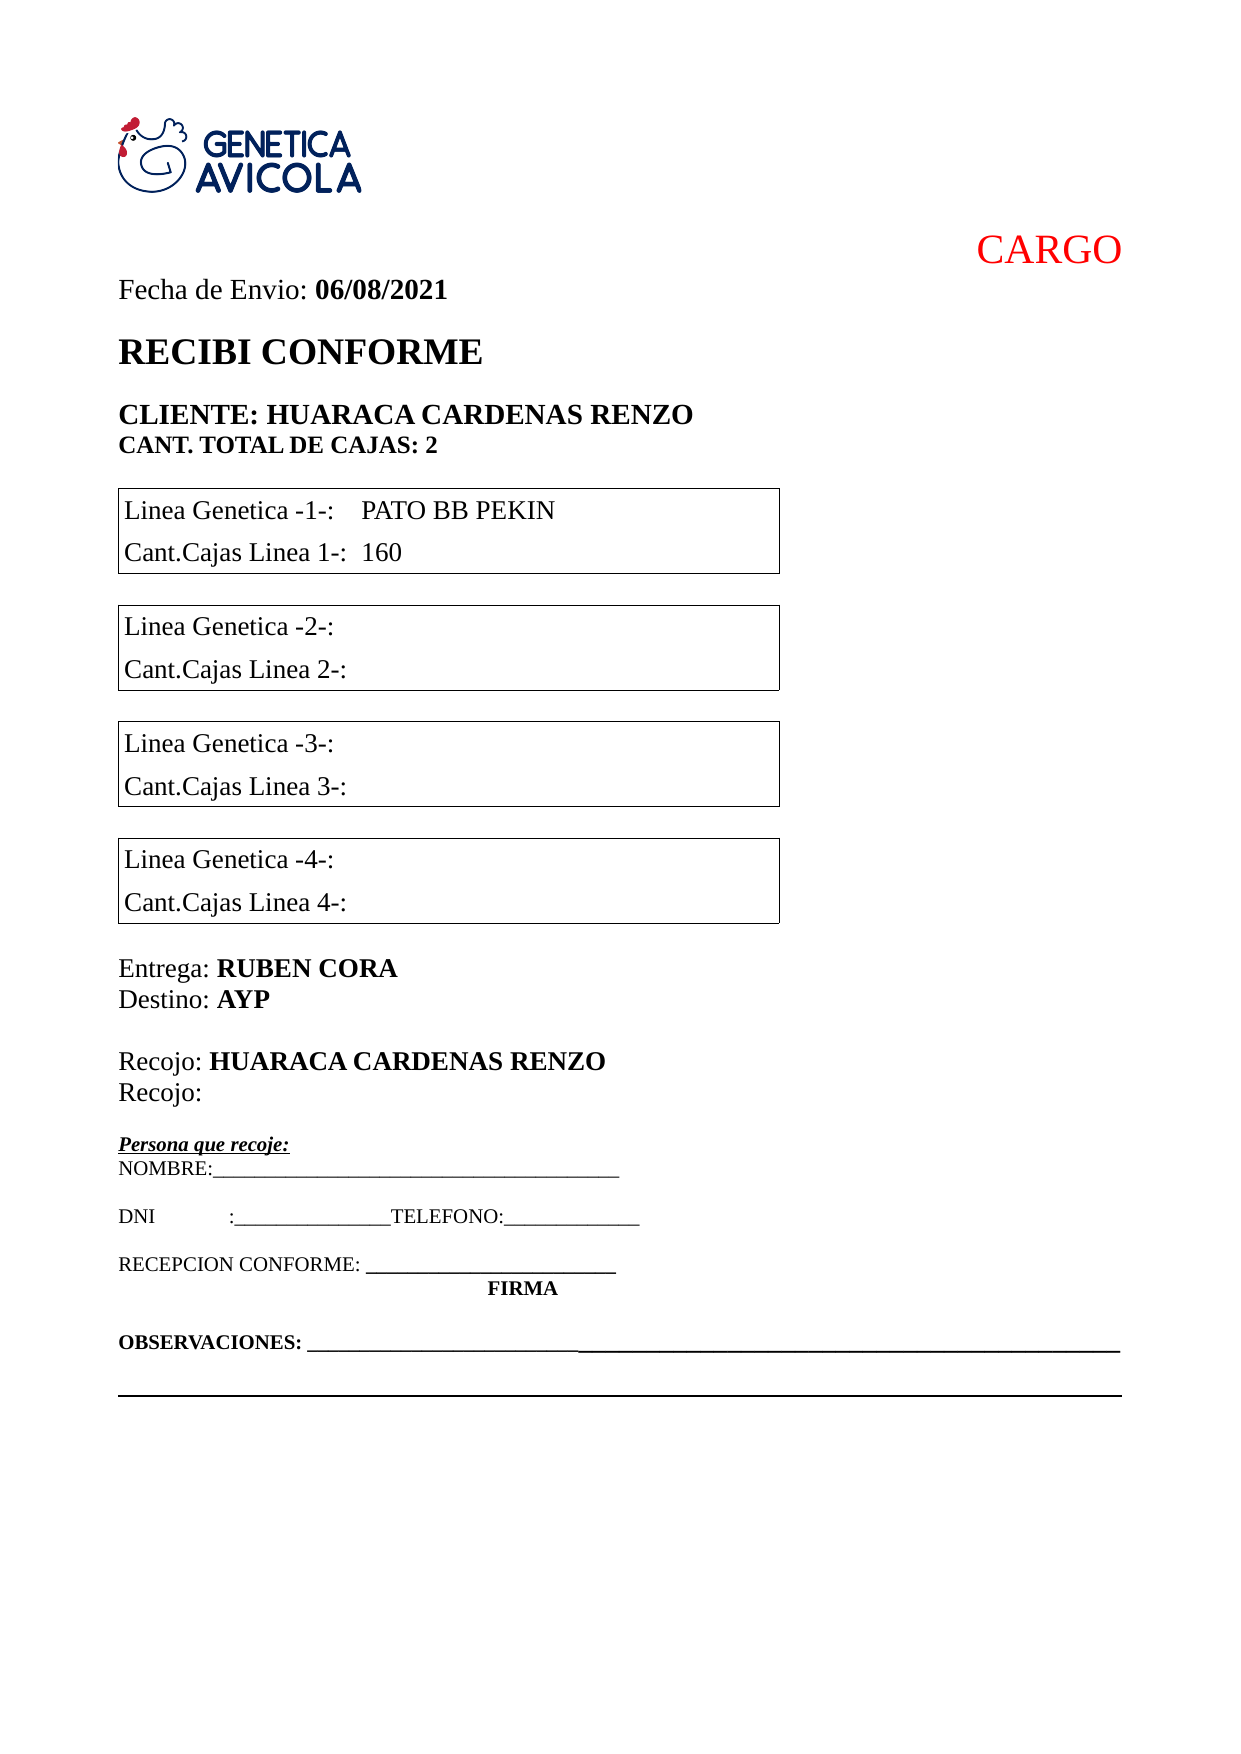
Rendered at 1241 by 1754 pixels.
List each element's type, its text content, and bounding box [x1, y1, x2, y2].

text FIRMA [118, 1276, 1122, 1300]
text Recojo: HUARACA CARDENAS RENZO [118, 1045, 1122, 1076]
text RECEPCION CONFORME: ________________________ [118, 1252, 1122, 1276]
table_cell Cant.Cajas Linea 4-: [119, 880, 356, 923]
table_cell [118, 691, 356, 721]
text Entrega: RUBEN CORA [118, 952, 1122, 983]
text DNI :_______________TELEFONO:_____________ [118, 1204, 1122, 1228]
table_cell [356, 722, 779, 764]
table_cell Cant.Cajas Linea 2-: [119, 647, 356, 690]
table_cell Linea Genetica -2-: [119, 606, 356, 647]
table_cell [356, 691, 779, 721]
table_header PATO BB PEKIN [356, 489, 779, 531]
table_header Linea Genetica -1-: [119, 489, 356, 531]
text NOMBRE:_______________________________________ [118, 1156, 1122, 1180]
table_cell Cant.Cajas Linea 3-: [119, 764, 356, 806]
table_cell [356, 647, 779, 690]
text RECIBI CONFORME [118, 330, 1122, 373]
text CARGO [118, 224, 1122, 272]
picture [117, 117, 362, 193]
text Persona que recoje: [118, 1132, 1122, 1156]
text CLIENTE: HUARACA CARDENAS RENZO [118, 397, 1122, 431]
table_cell [356, 880, 779, 923]
table_cell Linea Genetica -3-: [119, 722, 356, 764]
table_cell Linea Genetica -4-: [119, 839, 356, 880]
table_cell [356, 839, 779, 880]
table_cell 160 [356, 531, 779, 573]
text Recojo: [118, 1076, 1122, 1108]
table_cell [118, 574, 356, 604]
table_cell Cant.Cajas Linea 1-: [119, 531, 356, 573]
table_cell [356, 606, 779, 647]
table_cell [356, 807, 779, 838]
text Destino: AYP [118, 983, 1122, 1014]
text CANT. TOTAL DE CAJAS: 2 [118, 431, 1122, 459]
table_cell [118, 807, 356, 838]
table_cell [356, 574, 779, 604]
text Fecha de Envio: 06/08/2021 [118, 272, 1122, 306]
table_cell [356, 764, 779, 806]
text OBSERVACIONES: __________________________________________________________________ [118, 1324, 1122, 1355]
